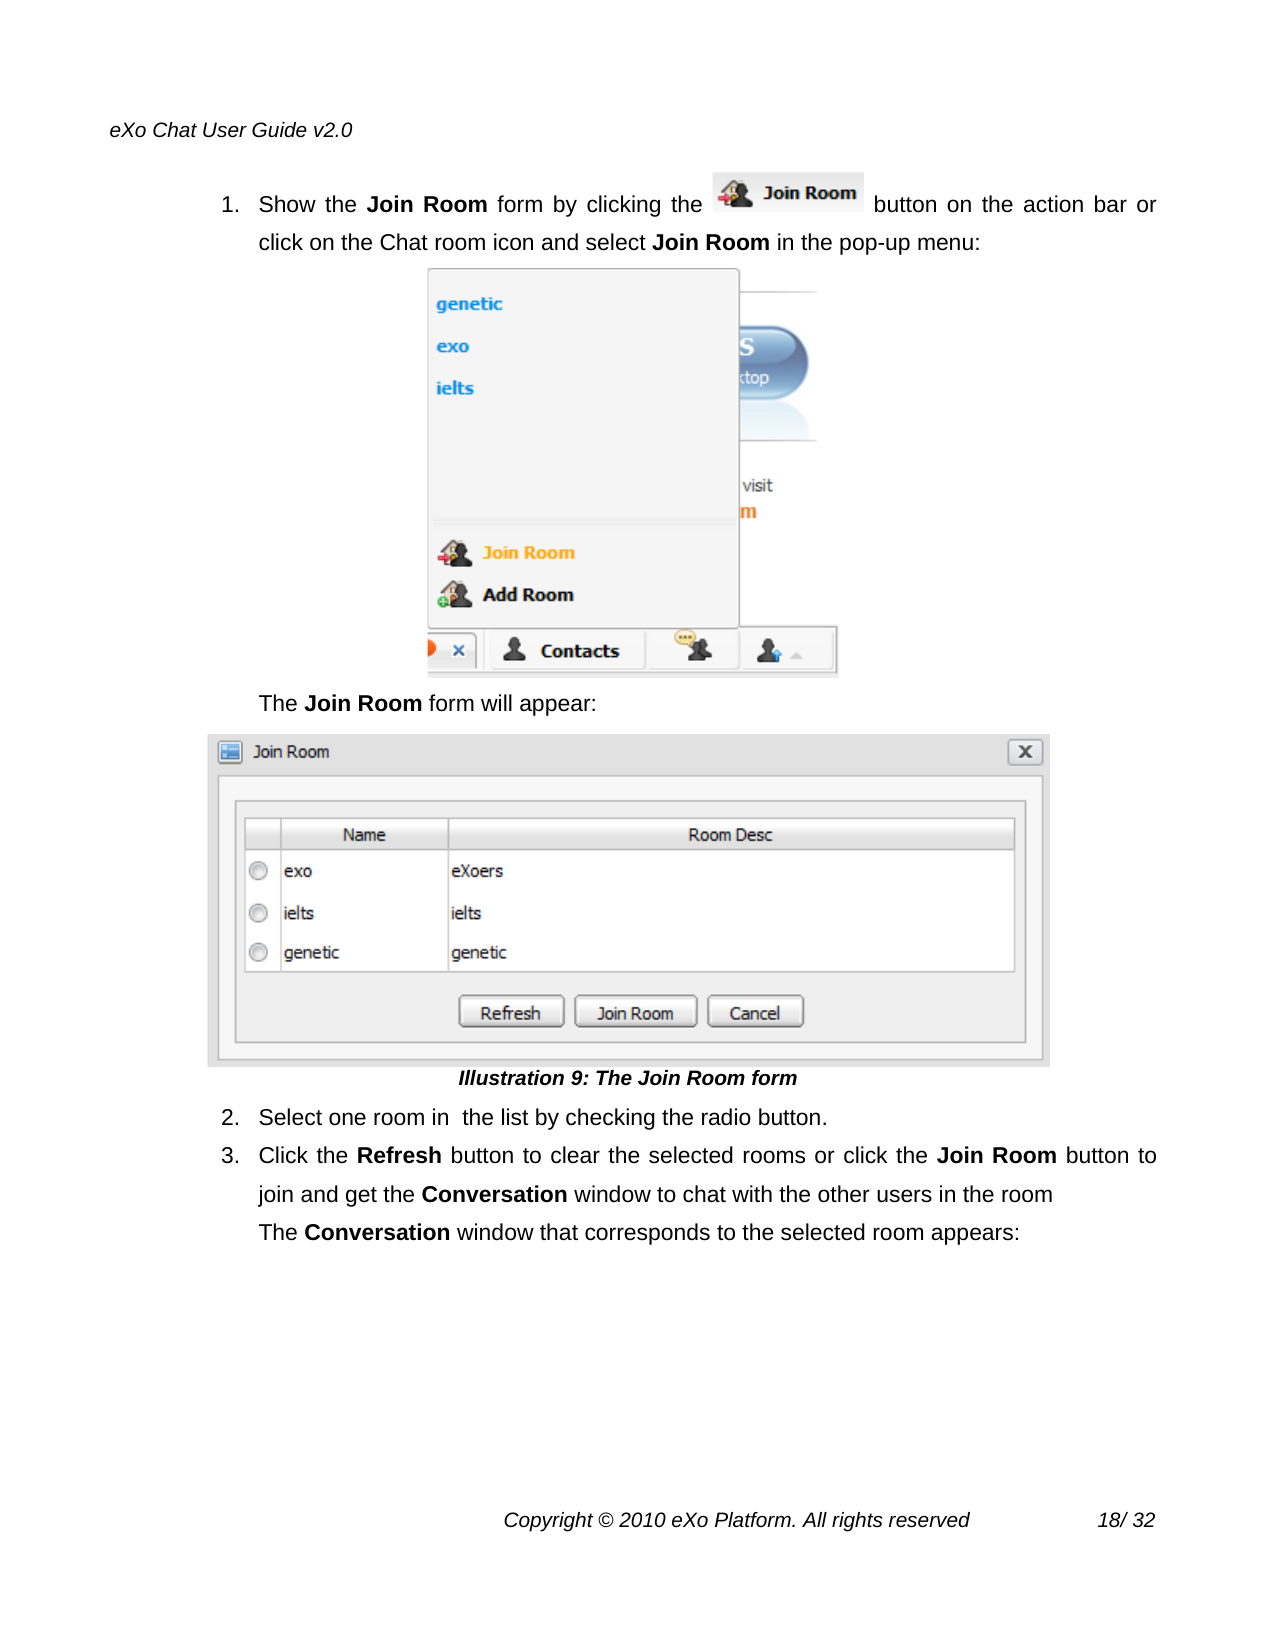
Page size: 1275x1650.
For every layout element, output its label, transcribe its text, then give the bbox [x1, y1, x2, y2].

list The Conversation window that corresponds to the selected room appears: [221, 1220, 1157, 1245]
picture [207, 734, 1050, 1067]
list Select one room in the list by checking the radio button. [185, 729, 1157, 1130]
picture [712, 171, 864, 212]
list The Join Room form will appear: [221, 268, 1157, 716]
picture [427, 268, 839, 678]
list Illustration 9: The Join Room form [185, 747, 1072, 1090]
list Click the Refresh button to clear the selected rooms or click the Join Room button to join and get the Conversation window to chat with the other users in the room [221, 1143, 1157, 1207]
list Show the Join Room form by clicking the button on the action bar or click on the Chat room icon and select Join Room in the pop-up menu: [221, 171, 1157, 255]
